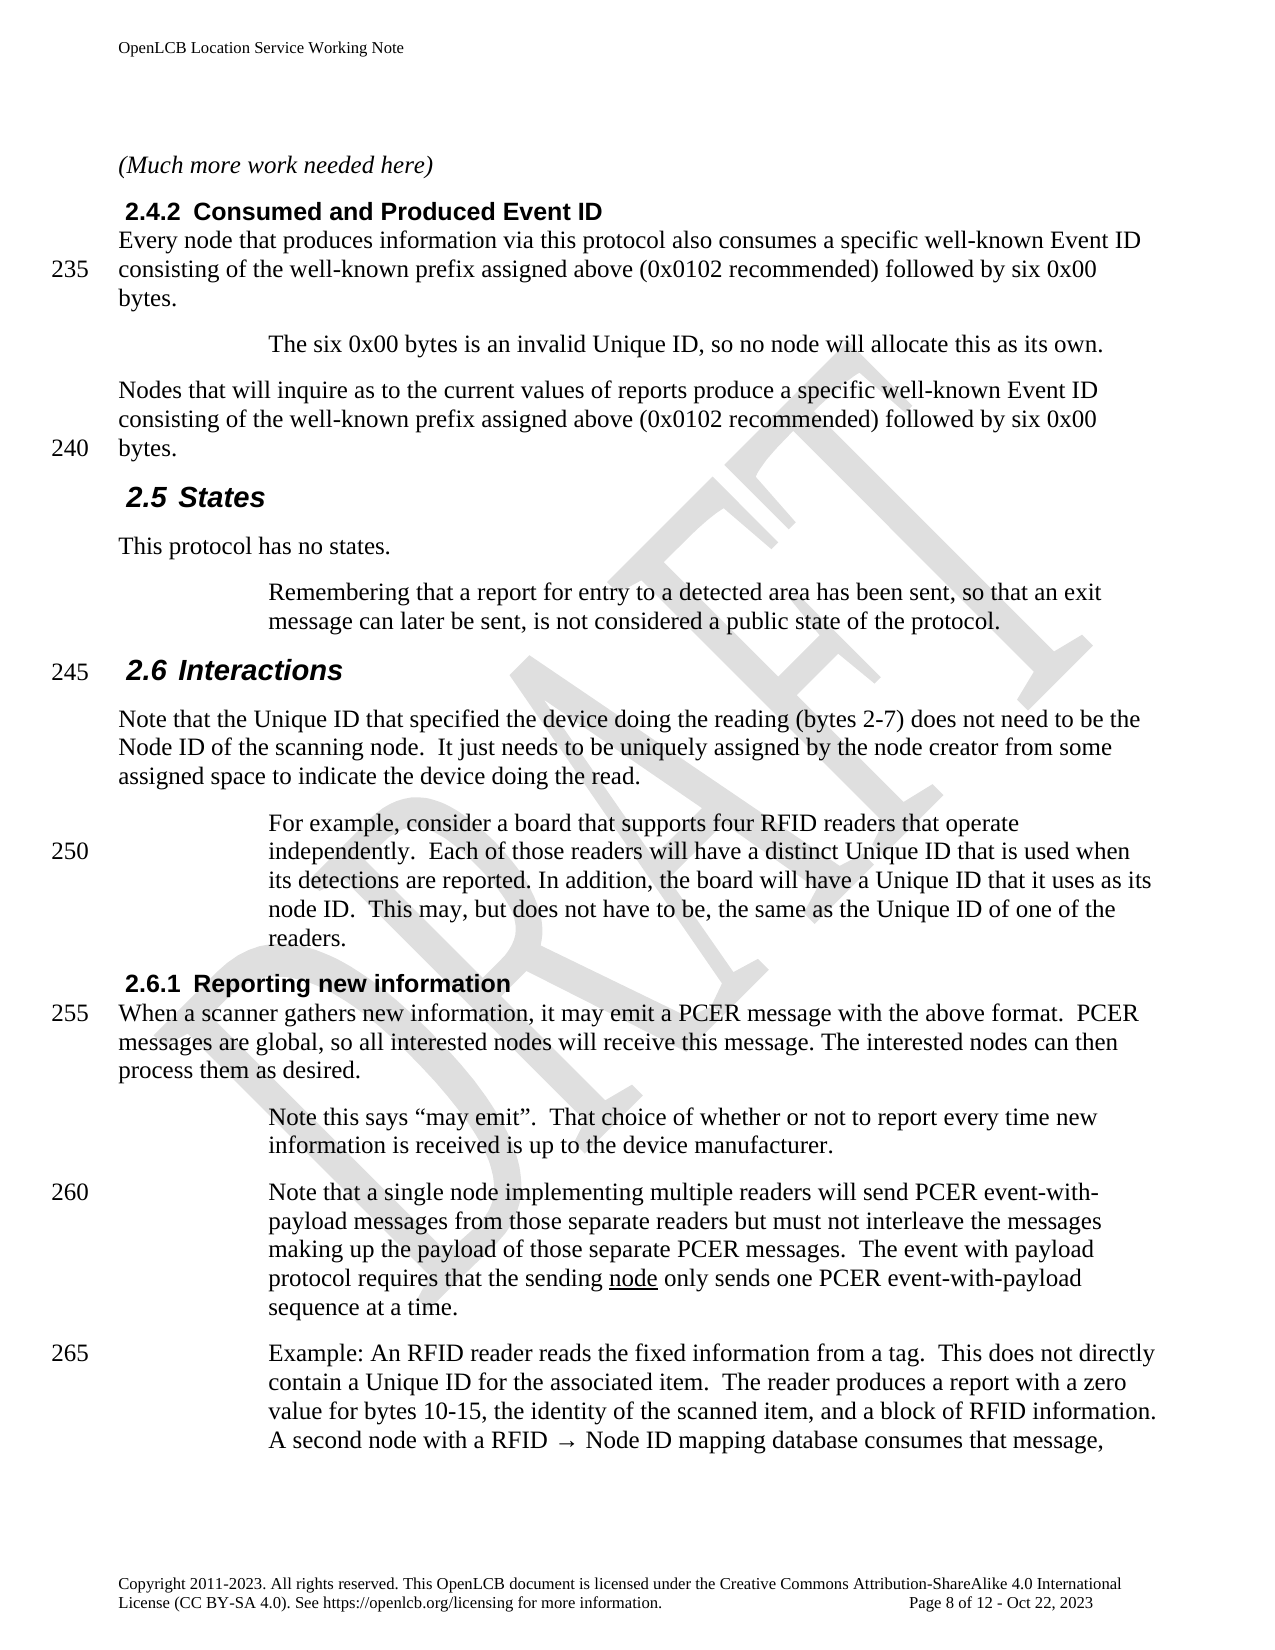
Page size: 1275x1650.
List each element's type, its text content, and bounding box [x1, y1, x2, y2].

text The six 0x00 bytes is an invalid Unique ID, so no node will allocate this as its own. [193, 329, 1157, 358]
subtitle Reporting new information [592, 969, 721, 998]
text Note that the Unique ID that specified the device doing the reading (bytes 2-7) does not need to be the Node ID of the scanning node. It just needs to be uniquely assigned by the node creator from some assigned space to indicate the device doing the read. [548, 704, 674, 790]
text (Much more work needed here) [118, 150, 1157, 179]
text Nodes that will inquire as to the current values of reports produce a specific well-known Event ID consisting of the well-known prefix assigned above (0x0102 recommended) followed by six 0x00 bytes. [815, 376, 1157, 462]
subtitle [883, 479, 1157, 513]
subtitle Reporting new information [229, 977, 338, 998]
text Note that the Unique ID that specified the device doing the reading (bytes 2-7) does not need to be the Node ID of the scanning node. It just needs to be uniquely assigned by the node creator from some assigned space to indicate the device doing the read. [807, 704, 1157, 790]
text When a scanner gathers new information, it may emit a PCER message with the above format. PCER messages are global, so all interested nodes will receive this message. The interested nodes can then process them as desired. [504, 998, 1157, 1084]
text When a scanner gathers new information, it may emit a PCER message with the above format. PCER messages are global, so all interested nodes will receive this message. The interested nodes can then process them as desired. [118, 998, 237, 1084]
text Example: An RFID reader reads the fixed information from a tag. This does not directly contain a Unique ID for the associated item. The reader produces a report with a zero value for bytes 10-15, the identity of the scanned item, and a block of RFID information. A second node with a RFID → Node ID mapping database consumes that message, [268, 1338, 1157, 1453]
text Remembering that a report for entry to a detected area has been sent, so that an exit message can later be sent, is not considered a public state of the protocol. [680, 577, 996, 635]
text For example, consider a board that supports four RFID readers that operate independently. Each of those readers will have a distinct Unique ID that is used when its detections are reported. In addition, the board will have a Unique ID that it uses as its node ID. This may, but does not have to be, the same as the Unique ID of one of the readers. [268, 808, 414, 951]
subtitle Interactions [118, 652, 746, 686]
subtitle Reporting new information [357, 969, 461, 998]
text When a scanner gathers new information, it may emit a PCER message with the above format. PCER messages are global, so all interested nodes will receive this message. The interested nodes can then process them as desired. [214, 998, 436, 1084]
text For example, consider a board that supports four RFID readers that operate independently. Each of those readers will have a distinct Unique ID that is used when its detections are reported. In addition, the board will have a Unique ID that it uses as its node ID. This may, but does not have to be, the same as the Unique ID of one of the readers. [366, 828, 515, 951]
text For example, consider a board that supports four RFID readers that operate independently. Each of those readers will have a distinct Unique ID that is used when its detections are reported. In addition, the board will have a Unique ID that it uses as its node ID. This may, but does not have to be, the same as the Unique ID of one of the readers. [673, 808, 1157, 951]
subtitle [807, 652, 1033, 686]
subtitle Reporting new information [118, 969, 219, 998]
text Remembering that a report for entry to a detected area has been sent, so that an exit message can later be sent, is not considered a public state of the protocol. [981, 577, 1157, 635]
subtitle Reporting new information [502, 972, 577, 998]
text Note that a single node implementing multiple readers will send PCER event-with-payload messages from those separate readers but must not interleave the messages making up the payload of those separate PCER messages. The event with payload protocol requires that the sending node only sends one PCER event-with-payload sequence at a time. [268, 1177, 1157, 1321]
text Note that the Unique ID that specified the device doing the reading (bytes 2-7) does not need to be the Node ID of the scanning node. It just needs to be uniquely assigned by the node creator from some assigned space to indicate the device doing the read. [118, 704, 587, 790]
subtitle [717, 479, 771, 513]
subtitle [1054, 652, 1157, 686]
text Remembering that a report for entry to a detected area has been sent, so that an exit message can later be sent, is not considered a public state of the protocol. [268, 577, 695, 635]
text Note this says “may emit”. That choice of whether or not to report every time new information is received is up to the device manufacturer. [491, 1102, 1157, 1159]
text Note that the Unique ID that specified the device doing the reading (bytes 2-7) does not need to be the Node ID of the scanning node. It just needs to be uniquely assigned by the node creator from some assigned space to indicate the device doing the read. [603, 704, 850, 790]
text Every node that produces information via this protocol also consumes a specific well-known Event ID consisting of the well-known prefix assigned above (0x0102 recommended) followed by six 0x00 bytes. [118, 225, 1157, 311]
text [668, 531, 920, 559]
text When a scanner gathers new information, it may emit a PCER message with the above format. PCER messages are global, so all interested nodes will receive this message. The interested nodes can then process them as desired. [396, 998, 547, 1084]
subtitle Reporting new information [742, 969, 1157, 998]
text Nodes that will inquire as to the current values of reports produce a specific well-known Event ID consisting of the well-known prefix assigned above (0x0102 recommended) followed by six 0x00 bytes. [118, 376, 812, 462]
subtitle [759, 479, 874, 513]
text This protocol has no states. [118, 531, 657, 559]
subtitle [755, 652, 801, 675]
subtitle Consumed and Produced Event ID [118, 196, 1157, 225]
text For example, consider a board that supports four RFID readers that operate independently. Each of those readers will have a distinct Unique ID that is used when its detections are reported. In addition, the board will have a Unique ID that it uses as its node ID. This may, but does not have to be, the same as the Unique ID of one of the readers. [455, 808, 698, 951]
subtitle States [118, 479, 709, 513]
text [935, 531, 1157, 559]
text Note this says “may emit”. That choice of whether or not to report every time new information is received is up to the device manufacturer. [298, 1102, 487, 1159]
